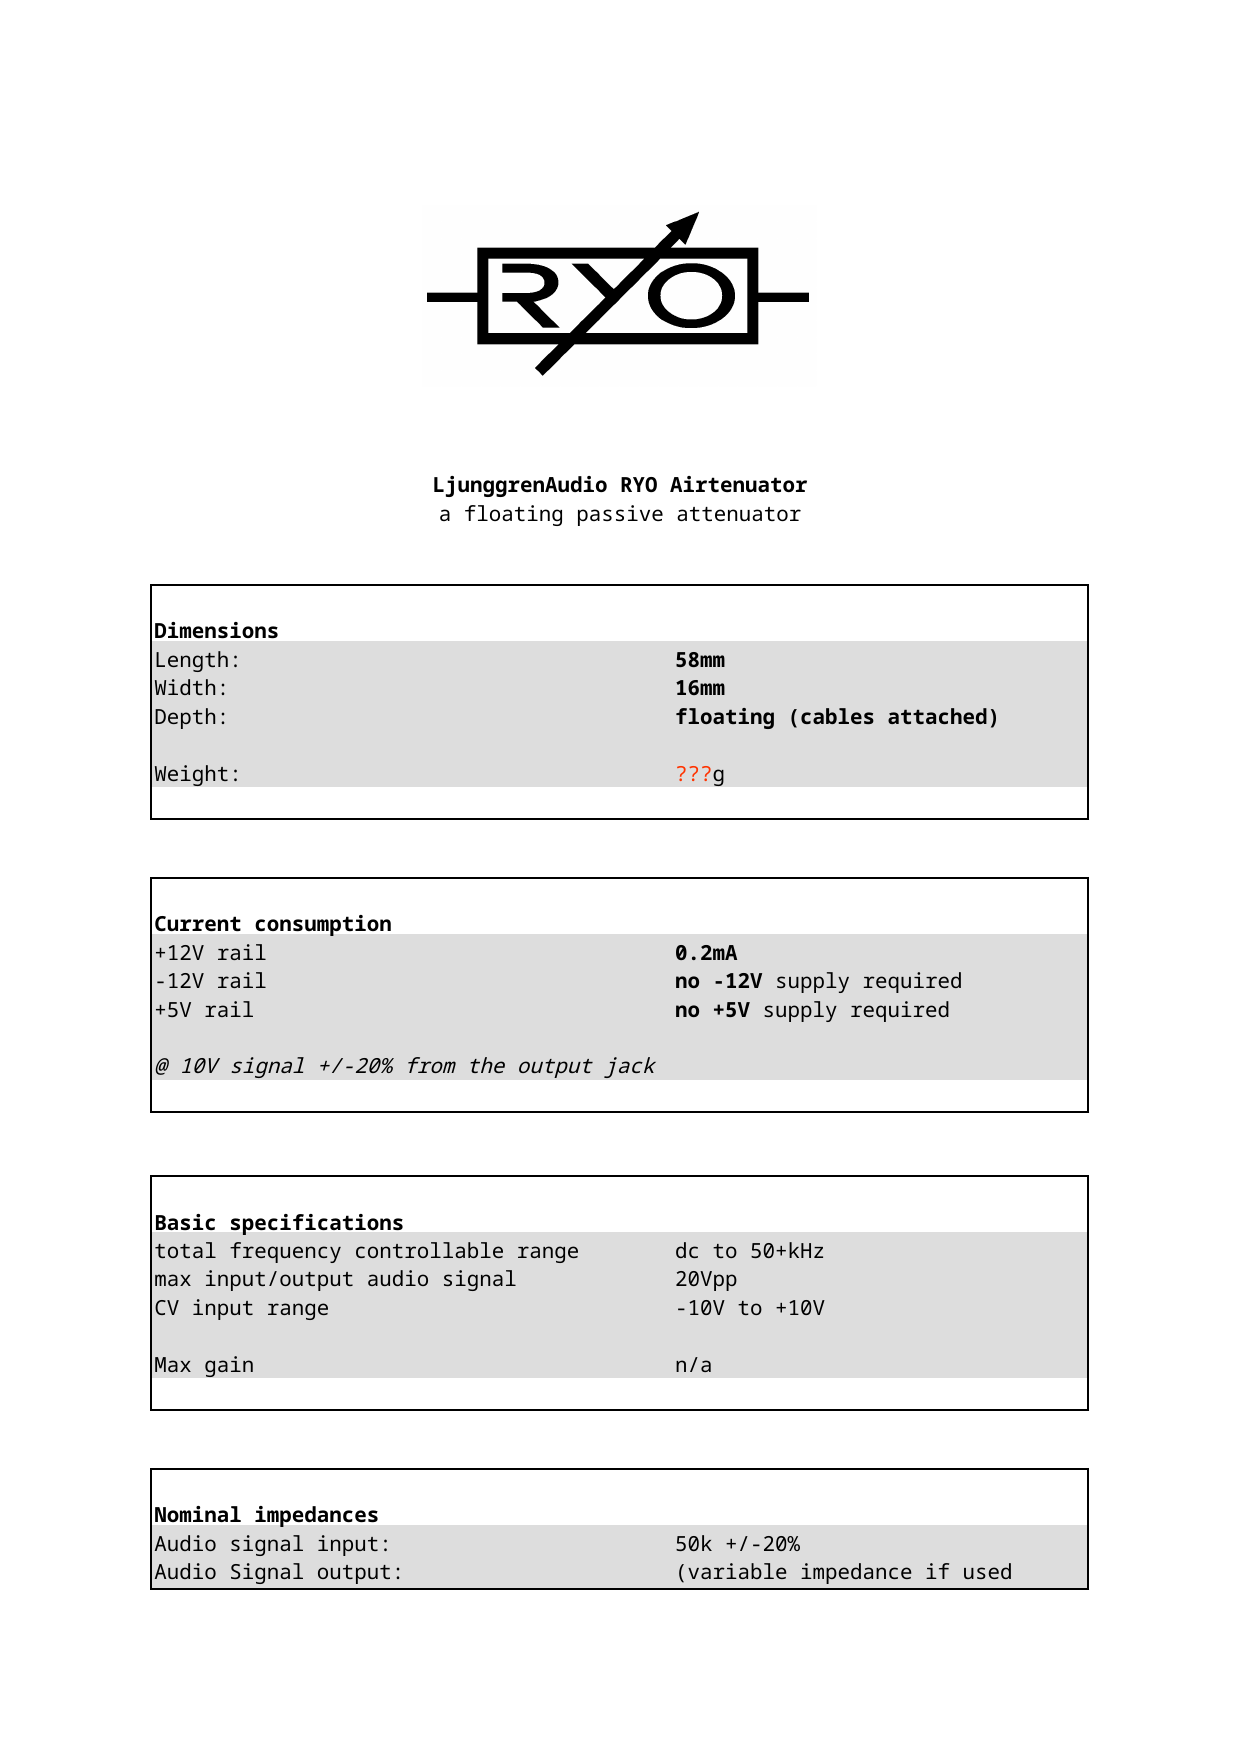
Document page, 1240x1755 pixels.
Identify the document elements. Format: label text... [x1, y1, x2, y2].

text CV input range -10V to +10V [152, 1289, 1087, 1317]
text Current consumption [152, 905, 1087, 934]
text Weight: ???g [152, 755, 1087, 787]
text +12V rail 0.2mA [152, 934, 1087, 962]
text -12V rail no -12V supply required [152, 962, 1087, 991]
picture [422, 205, 817, 387]
text Dimensions [152, 612, 1087, 641]
text Max gain n/a [152, 1346, 1087, 1378]
text max input/output audio signal 20Vpp [152, 1260, 1087, 1289]
text Audio signal input: 50k +/-20% Audio Signal output: (variable impedance if used [152, 1525, 1087, 1588]
text +5V rail no +5V supply required [152, 991, 1087, 1019]
text Depth: floating (cables attached) [152, 698, 1087, 726]
text @ 10V signal +/-20% from the output jack [152, 1047, 1087, 1080]
text total frequency controllable range dc to 50+kHz [152, 1232, 1087, 1260]
text Basic specifications [152, 1203, 1087, 1232]
text Nominal impedances [152, 1496, 1087, 1525]
text Length: 58mm [152, 641, 1087, 669]
text Width: 16mm [152, 669, 1087, 698]
text a floating passive attenuator [150, 499, 1089, 527]
text LjunggrenAudio RYO Airtenuator [150, 470, 1089, 499]
